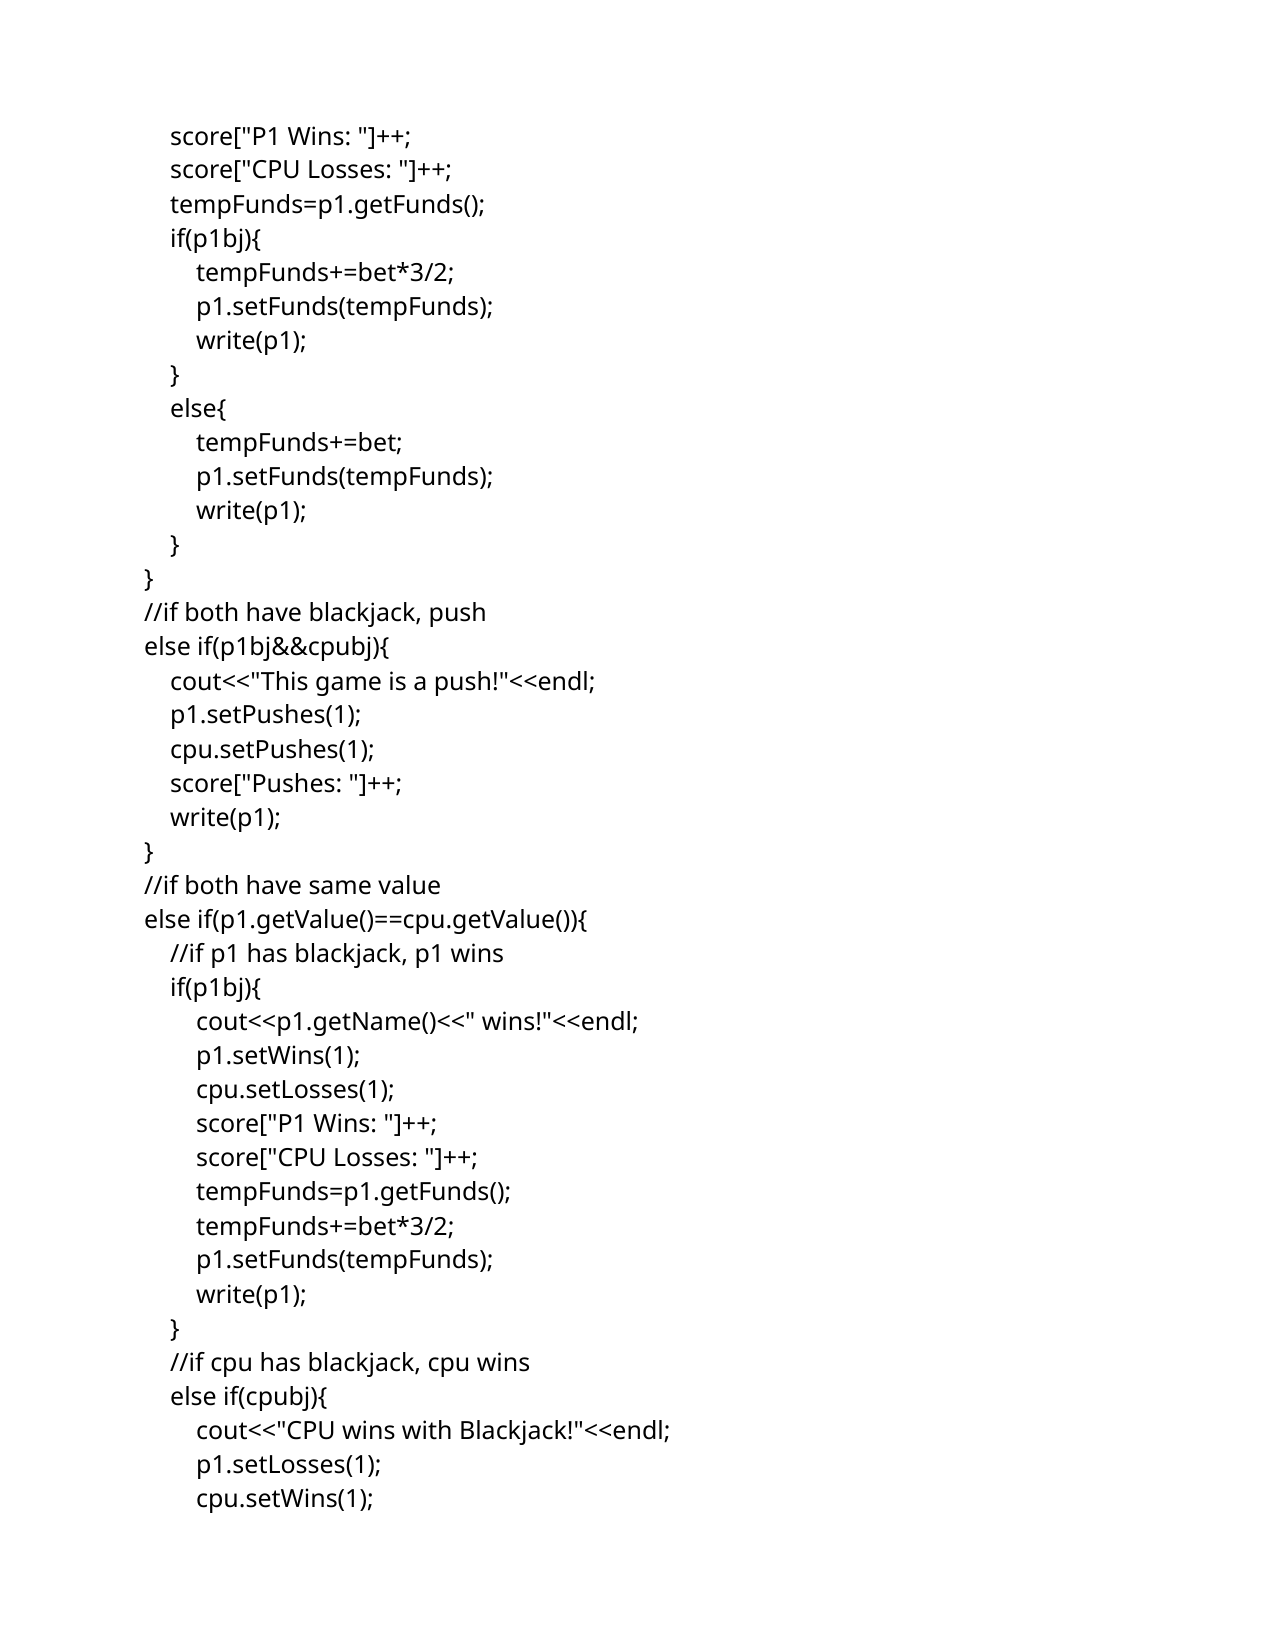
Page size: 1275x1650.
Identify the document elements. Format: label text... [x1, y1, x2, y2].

text else if(p1.getValue()==cpu.getValue()){ [118, 902, 1157, 936]
text //if cpu has blackjack, cpu wins [118, 1344, 1157, 1378]
text } [118, 833, 1157, 867]
text else if(p1bj&&cpubj){ [118, 629, 1157, 663]
text write(p1); [118, 493, 1157, 527]
text tempFunds+=bet*3/2; [118, 1208, 1157, 1242]
text else{ [118, 391, 1157, 425]
text } [118, 561, 1157, 595]
text score["CPU Losses: "]++; [118, 152, 1157, 186]
text score["Pushes: "]++; [118, 765, 1157, 799]
text tempFunds+=bet*3/2; [118, 254, 1157, 288]
text score["CPU Losses: "]++; [118, 1140, 1157, 1174]
text p1.setFunds(tempFunds); [118, 1242, 1157, 1276]
text cout<<p1.getName()<<" wins!"<<endl; [118, 1004, 1157, 1038]
text p1.setPushes(1); [118, 697, 1157, 731]
text p1.setLosses(1); [118, 1447, 1157, 1481]
text cpu.setLosses(1); [118, 1072, 1157, 1106]
text score["P1 Wins: "]++; [118, 118, 1157, 152]
text write(p1); [118, 799, 1157, 833]
text if(p1bj){ [118, 220, 1157, 254]
text tempFunds+=bet; [118, 425, 1157, 459]
text //if both have same value [118, 867, 1157, 902]
text } [118, 357, 1157, 391]
text score["P1 Wins: "]++; [118, 1106, 1157, 1140]
text cout<<"CPU wins with Blackjack!"<<endl; [118, 1412, 1157, 1447]
text write(p1); [118, 322, 1157, 357]
text p1.setFunds(tempFunds); [118, 459, 1157, 493]
text cpu.setPushes(1); [118, 731, 1157, 765]
text } [118, 1310, 1157, 1344]
text write(p1); [118, 1276, 1157, 1310]
text tempFunds=p1.getFunds(); [118, 186, 1157, 220]
text else if(cpubj){ [118, 1378, 1157, 1412]
text cpu.setWins(1); [118, 1481, 1157, 1515]
text //if both have blackjack, push [118, 595, 1157, 629]
text if(p1bj){ [118, 970, 1157, 1004]
text p1.setWins(1); [118, 1038, 1157, 1072]
text cout<<"This game is a push!"<<endl; [118, 663, 1157, 697]
text //if p1 has blackjack, p1 wins [118, 936, 1157, 970]
text } [118, 527, 1157, 561]
text tempFunds=p1.getFunds(); [118, 1174, 1157, 1208]
text p1.setFunds(tempFunds); [118, 288, 1157, 322]
